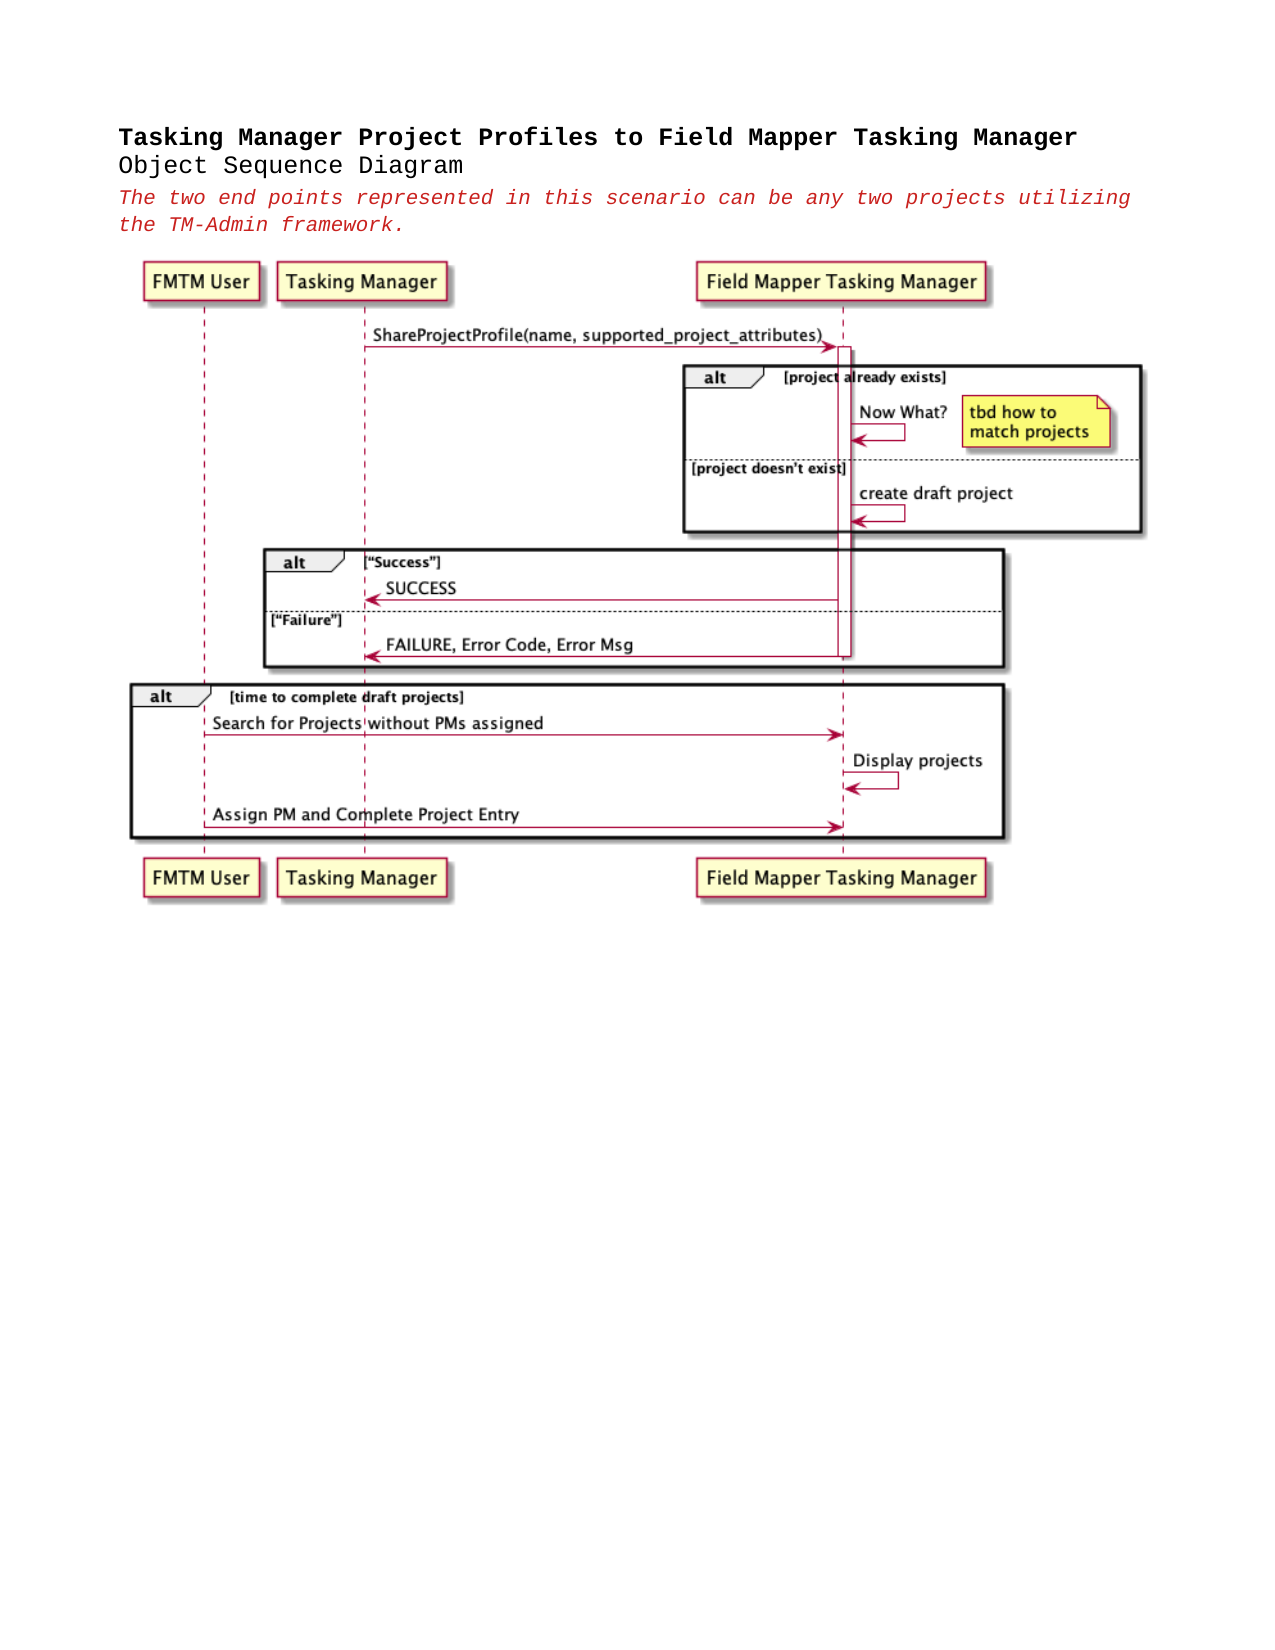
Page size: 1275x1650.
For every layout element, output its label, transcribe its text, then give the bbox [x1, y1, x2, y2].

text The two end points represented in this scenario can be any two projects utilizing the TM-Admin framework. [118, 187, 1157, 238]
picture [118, 255, 1157, 913]
subtitle Tasking Manager Project Profiles to Field Mapper Tasking Manager Object Sequence Diagram [118, 124, 1157, 181]
